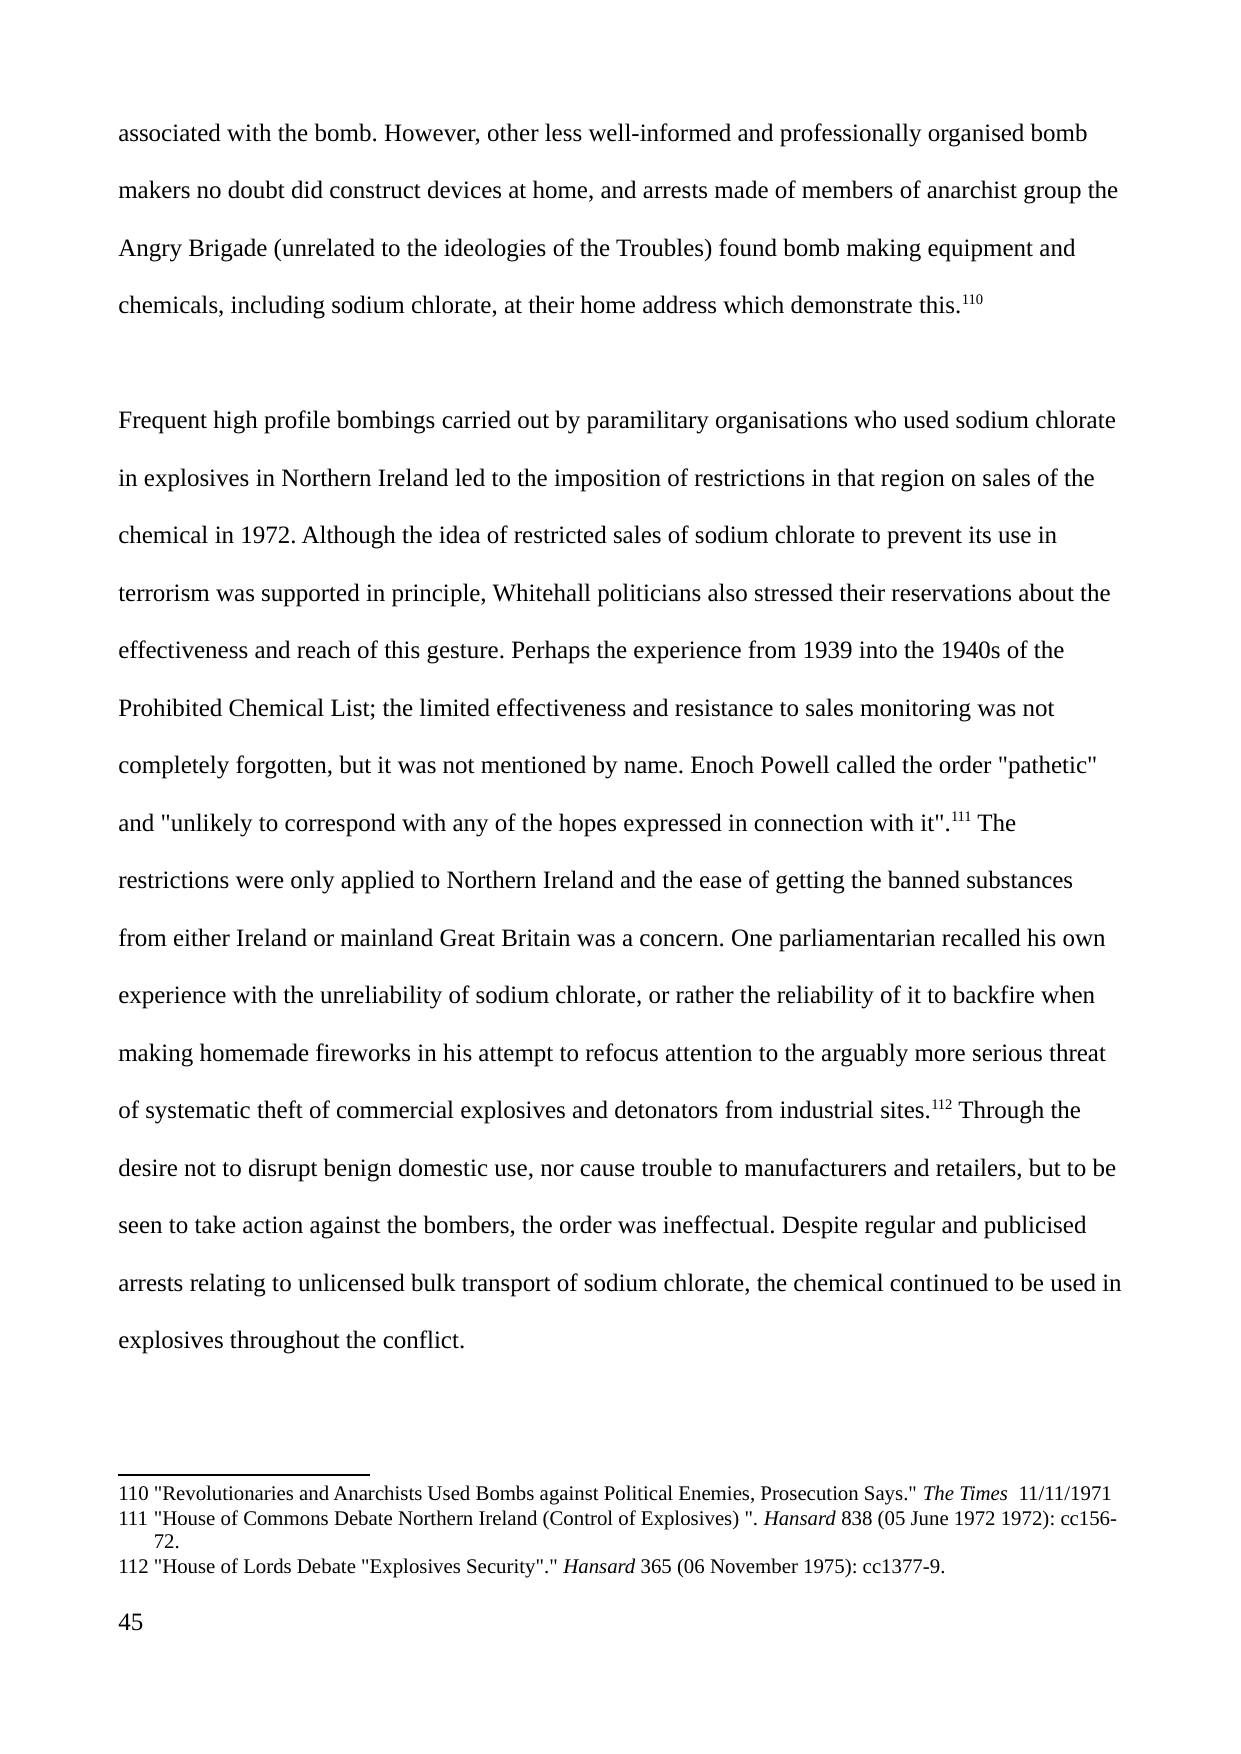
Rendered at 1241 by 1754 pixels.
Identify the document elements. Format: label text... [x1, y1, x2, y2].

text associated with the bomb. However, other less well-informed and professionally organised bomb makers no doubt did construct devices at home, and arrests made of members of anarchist group the Angry Brigade (unrelated to the ideologies of the Troubles) found bomb making equipment and chemicals, including sodium chlorate, at their home address which demonstrate this. [118, 118, 1122, 319]
text "House of Lords Debate "Explosives Security"." Hansard 365 (06 November 1975): cc1377-9. [118, 1553, 1122, 1578]
text Frequent high profile bombings carried out by paramilitary organisations who used sodium chlorate in explosives in Northern Ireland led to the imposition of restrictions in that region on sales of the chemical in 1972. Although the idea of restricted sales of sodium chlorate to prevent its use in terrorism was supported in principle, Whitehall politicians also stressed their reservations about the effectiveness and reach of this gesture. Perhaps the experience from 1939 into the 1940s of the Prohibited Chemical List; the limited effectiveness and resistance to sales monitoring was not completely forgotten, but it was not mentioned by name. Enoch Powell called the order "pathetic" and "unlikely to correspond with any of the hopes expressed in connection with it". The restrictions were only applied to Northern Ireland and the ease of getting the banned substances from either Ireland or mainland Great Britain was a concern. One parliamentarian recalled his own experience with the unreliability of sodium chlorate, or rather the reliability of it to backfire when making homemade fireworks in his attempt to refocus attention to the arguably more serious threat of systematic theft of commercial explosives and detonators from industrial sites. Through the desire not to disrupt benign domestic use, nor cause trouble to manufacturers and retailers, but to be seen to take action against the bombers, the order was ineffectual. Despite regular and publicised arrests relating to unlicensed bulk transport of sodium chlorate, the chemical continued to be used in explosives throughout the conflict. [118, 406, 1122, 1354]
text "House of Commons Debate Northern Ireland (Control of Explosives) ". Hansard 838 (05 June 1972 1972): cc156-72. [118, 1505, 1122, 1553]
text "Revolutionaries and Anarchists Used Bombs against Political Enemies, Prosecution Says." The Times 11/11/1971 [118, 1481, 1122, 1505]
